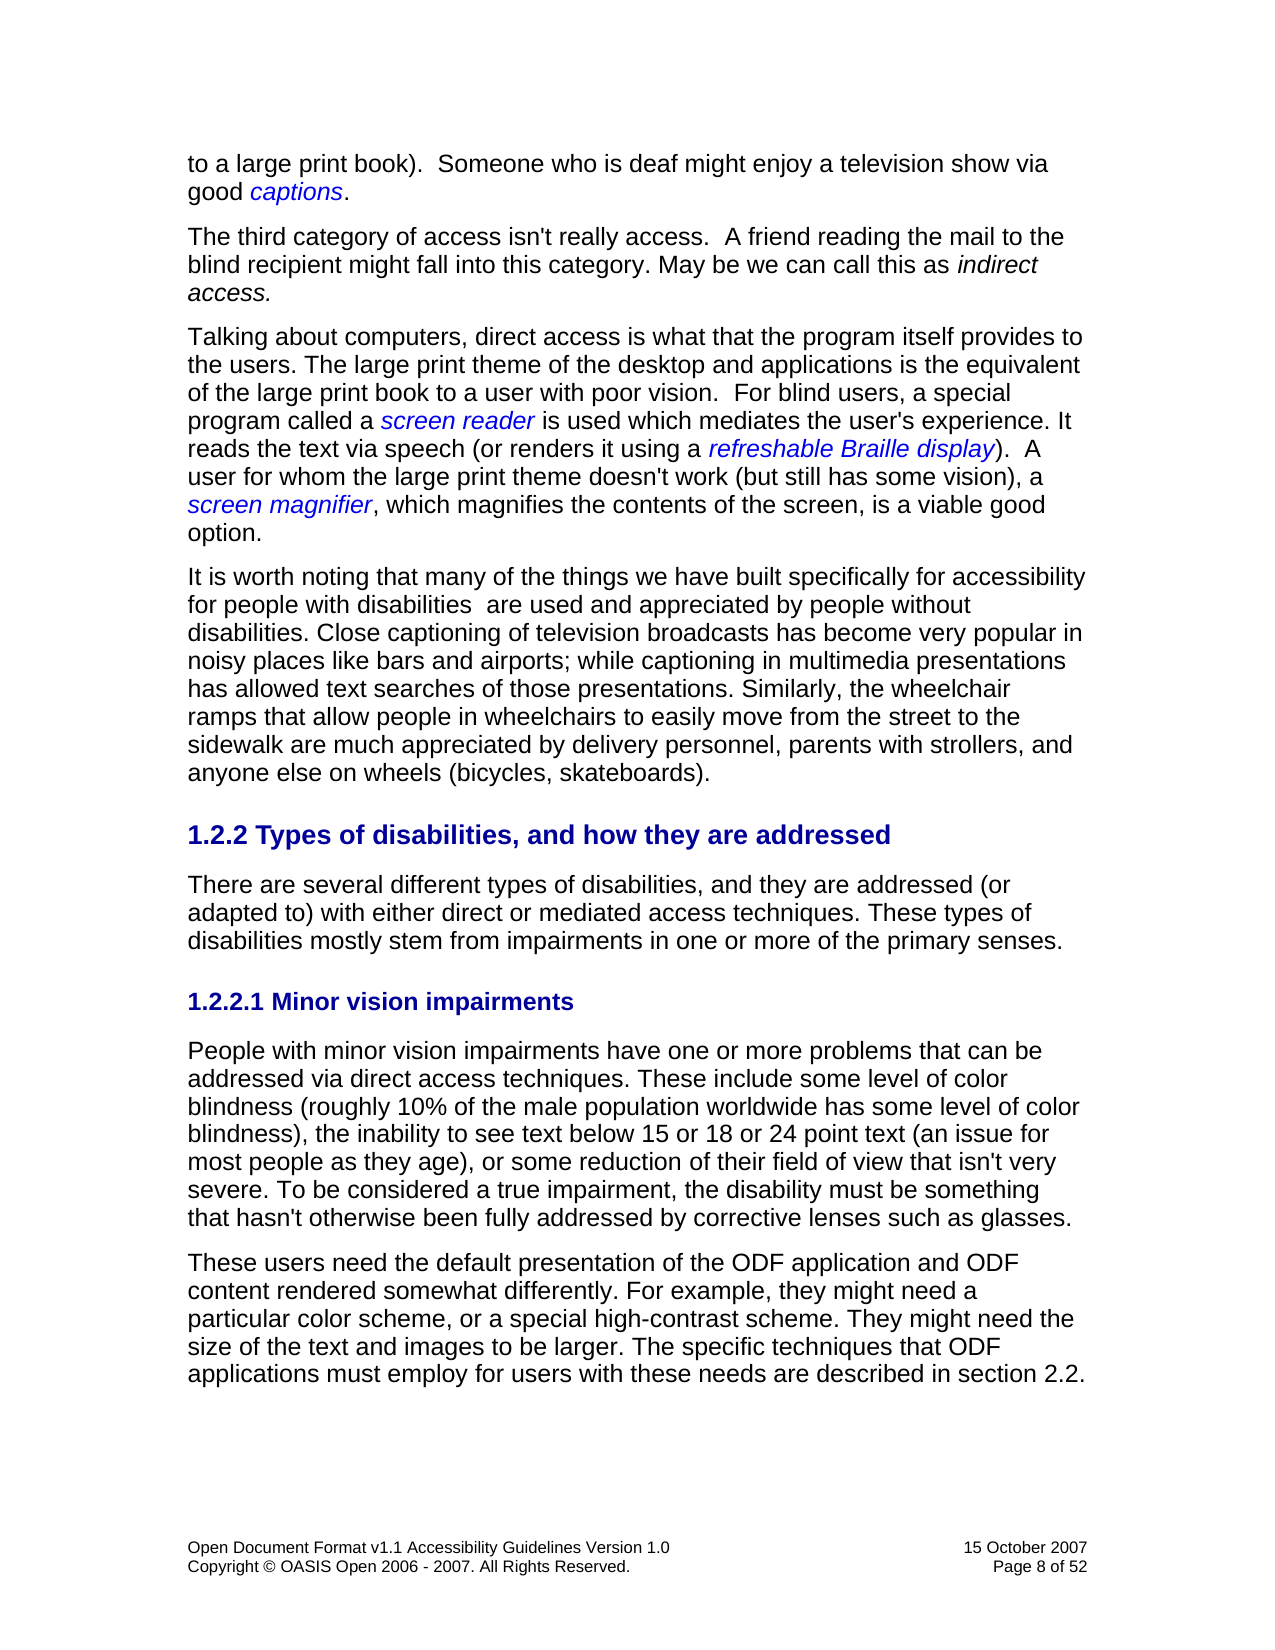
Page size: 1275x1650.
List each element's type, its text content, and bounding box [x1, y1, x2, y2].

text The third category of access isn't really access. A friend reading the mail to the blind recipient might fall into this category. May be we can call this as indirect access. [187, 222, 1088, 306]
subtitle Minor vision impairments [187, 988, 1088, 1016]
text These users need the default presentation of the ODF application and ODF content rendered somewhat differently. For example, they might need a particular color scheme, or a special high-contrast scheme. They might need the size of the text and images to be larger. The specific techniques that ODF applications must employ for users with these needs are described in section 2.2. [187, 1249, 1088, 1388]
text There are several different types of disabilities, and they are addressed (or adapted to) with either direct or mediated access techniques. These types of disabilities mostly stem from impairments in one or more of the primary senses. [187, 871, 1088, 954]
text People with minor vision impairments have one or more problems that can be addressed via direct access techniques. These include some level of color blindness (roughly 10% of the male population worldwide has some level of color blindness), the inability to see text below 15 or 18 or 24 point text (an issue for most people as they age), or some reduction of their field of view that isn't very severe. To be considered a true impairment, the disability must be something that hasn't otherwise been fully addressed by corrective lenses such as glasses. [187, 1037, 1088, 1232]
subtitle Types of disabilities, and how they are addressed [187, 819, 1088, 850]
text to a large print book). Someone who is deaf might enjoy a television show via good captions. [187, 150, 1088, 206]
text It is worth noting that many of the things we have built specifically for accessibility for people with disabilities are used and appreciated by people without disabilities. Close captioning of television broadcasts has become very popular in noisy places like bars and airports; while captioning in multimedia presentations has allowed text searches of those presentations. Similarly, the wheelchair ramps that allow people in wheelchairs to easily move from the street to the sidewalk are much appreciated by delivery personnel, parents with strollers, and anyone else on wheels (bicycles, skateboards). [187, 563, 1088, 786]
text Talking about computers, direct access is what that the program itself provides to the users. The large print theme of the desktop and applications is the equivalent of the large print book to a user with poor vision. For blind users, a special program called a screen reader is used which mediates the user's experience. It reads the text via speech (or renders it using a refreshable Braille display). A user for whom the large print theme doesn't work (but still has some vision), a screen magnifier, which magnifies the contents of the screen, is a viable good option. [187, 323, 1088, 546]
